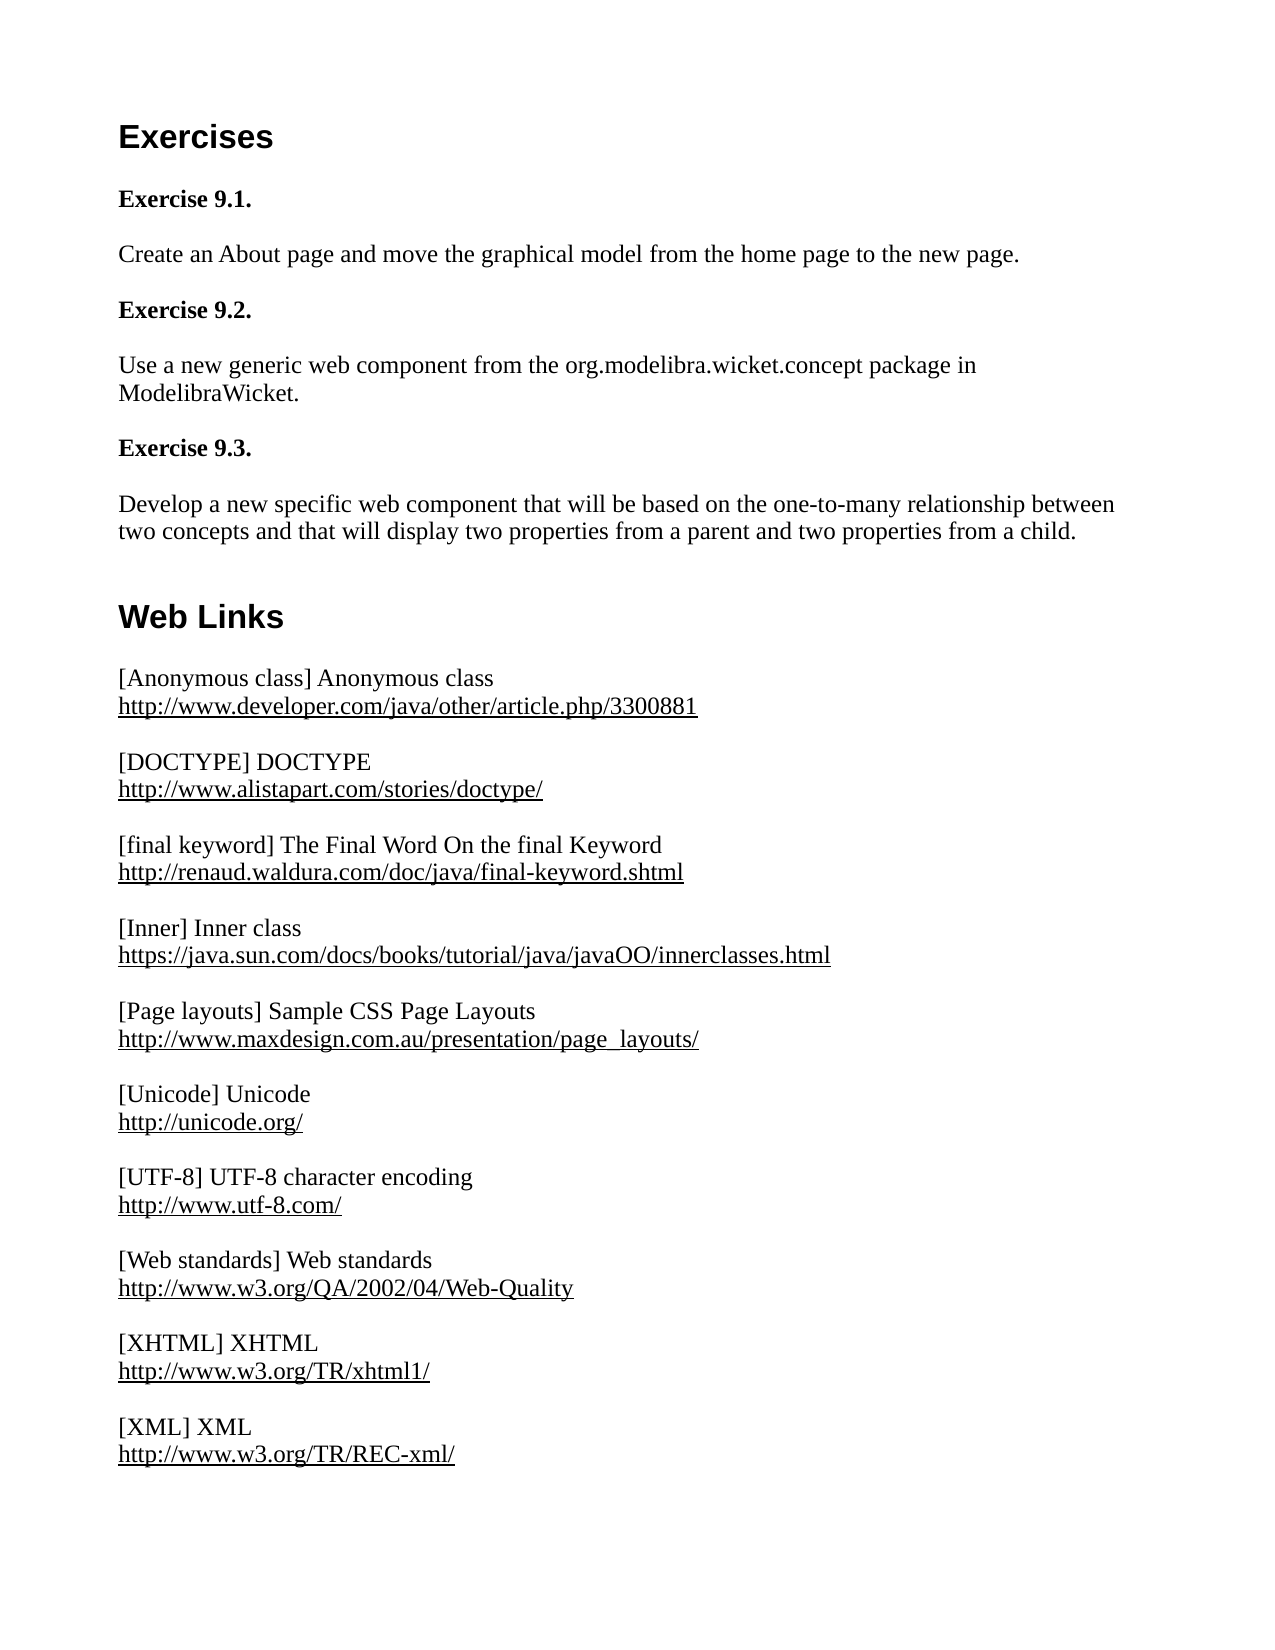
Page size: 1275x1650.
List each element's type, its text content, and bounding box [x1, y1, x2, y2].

subtitle Exercises [118, 118, 1157, 155]
text http://www.alistapart.com/stories/doctype/ [118, 775, 1157, 803]
text [XHTML] XHTML [118, 1329, 1157, 1357]
text Exercise 9.3. [118, 434, 1157, 462]
text http://www.utf-8.com/ [118, 1191, 1157, 1219]
text http://www.w3.org/TR/REC-xml/ [118, 1440, 1157, 1468]
text [Page layouts] Sample CSS Page Layouts [118, 997, 1157, 1025]
text [UTF-8] UTF-8 character encoding [118, 1163, 1157, 1191]
text [Unicode] Unicode [118, 1080, 1157, 1108]
text [XML] XML [118, 1413, 1157, 1440]
text http://unicode.org/ [118, 1108, 1157, 1136]
text [Inner] Inner class [118, 914, 1157, 942]
text [DOCTYPE] DOCTYPE [118, 748, 1157, 775]
text Exercise 9.1. [118, 185, 1157, 213]
text [Anonymous class] Anonymous class [118, 664, 1157, 692]
subtitle Web Links [118, 598, 1157, 635]
text http://www.w3.org/TR/xhtml1/ [118, 1357, 1157, 1385]
text https://java.sun.com/docs/books/tutorial/java/javaOO/innerclasses.html [118, 942, 1157, 969]
text Use a new generic web component from the org.modelibra.wicket.concept package in ModelibraWicket. [118, 351, 1157, 407]
text http://www.developer.com/java/other/article.php/3300881 [118, 692, 1157, 720]
text Exercise 9.2. [118, 296, 1157, 323]
text http://www.w3.org/QA/2002/04/Web-Quality [118, 1274, 1157, 1302]
text http://www.maxdesign.com.au/presentation/page_layouts/ [118, 1025, 1157, 1052]
text [final keyword] The Final Word On the final Keyword [118, 831, 1157, 858]
text [Web standards] Web standards [118, 1246, 1157, 1274]
text http://renaud.waldura.com/doc/java/final-keyword.shtml [118, 858, 1157, 886]
text Develop a new specific web component that will be based on the one-to-many relationship between two concepts and that will display two properties from a parent and two properties from a child. [118, 490, 1157, 545]
text Create an About page and move the graphical model from the home page to the new page. [118, 240, 1157, 268]
